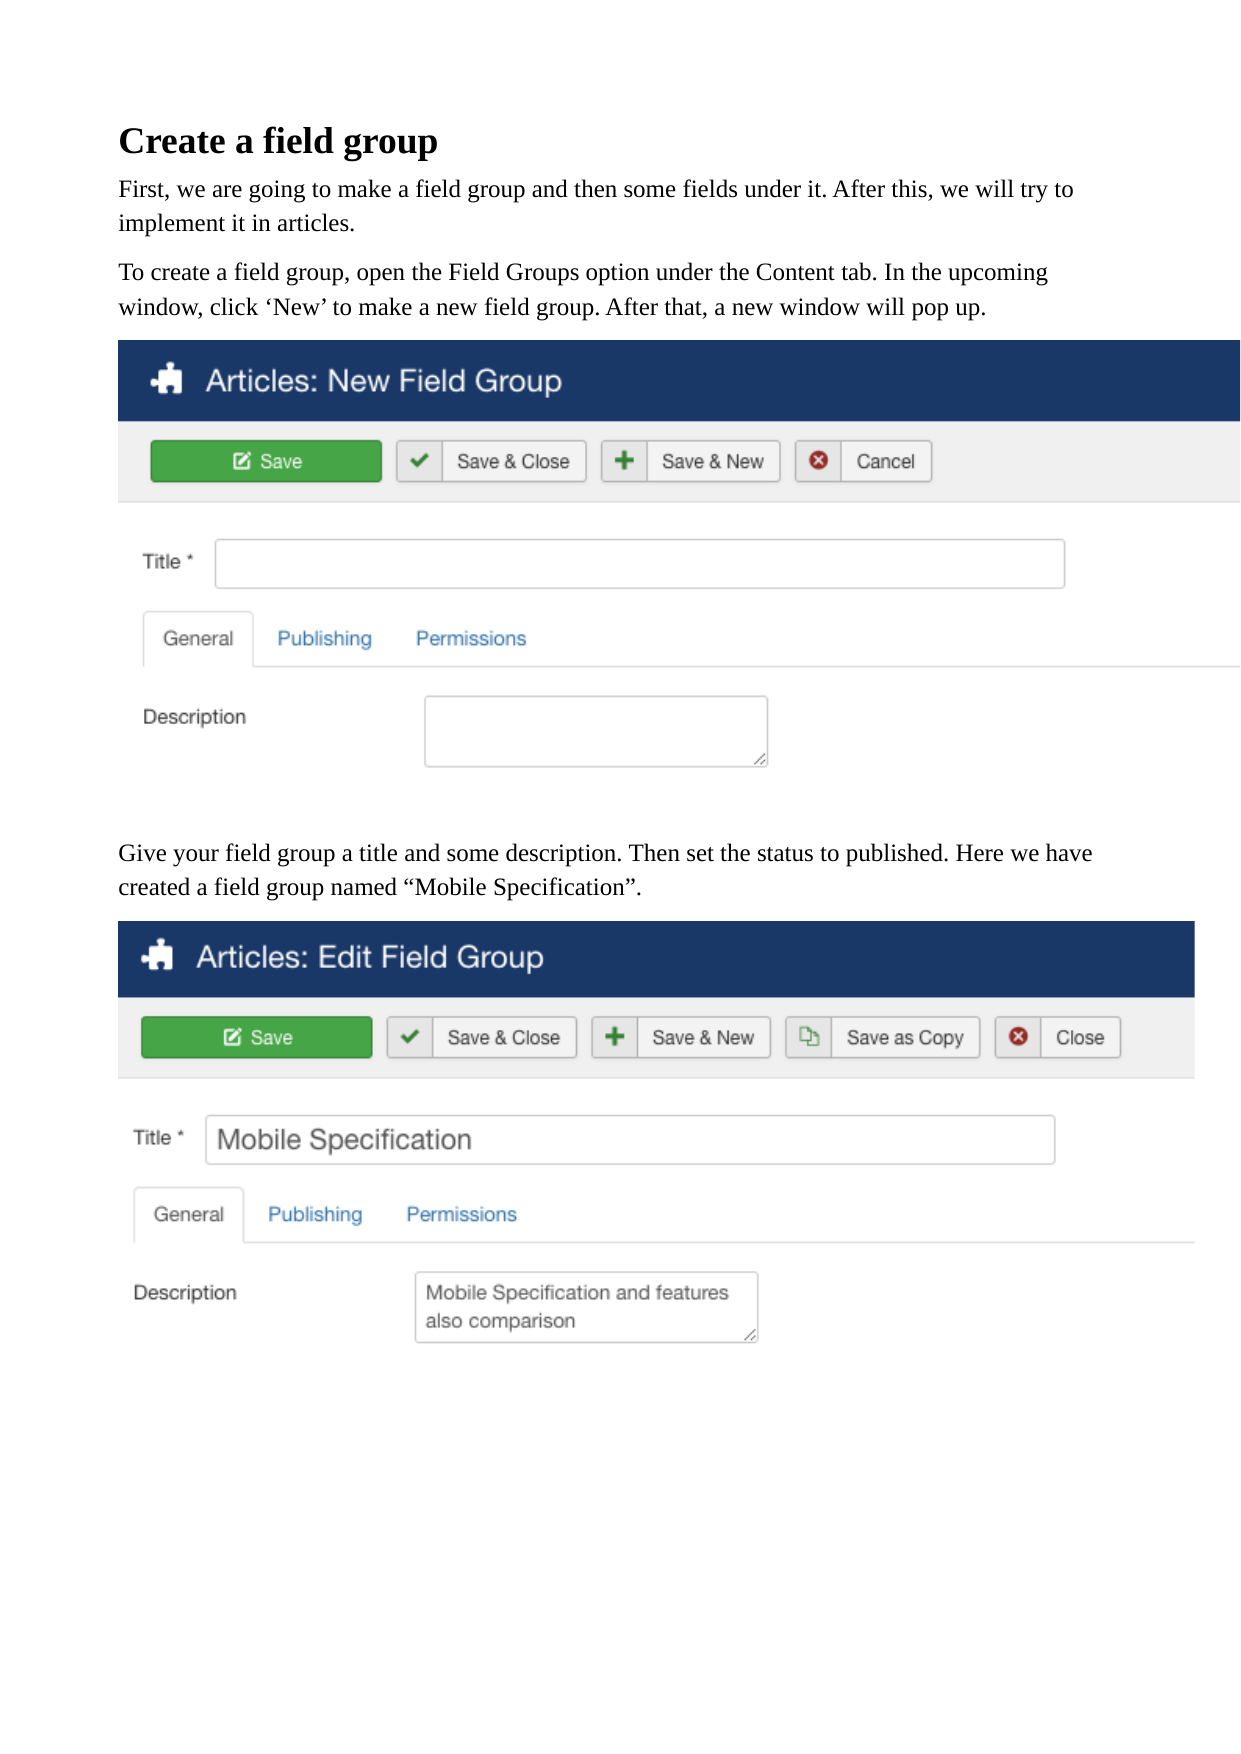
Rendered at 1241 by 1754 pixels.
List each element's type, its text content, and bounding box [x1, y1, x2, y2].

subtitle Create a field group [118, 118, 1122, 161]
text To create a field group, open the Field Groups option under the Content tab. In the upcoming window, click ‘New’ to make a new field group. After that, a new window will pop up. [118, 257, 1122, 321]
text First, we are going to make a field group and then some fields under it. After this, we will try to implement it in articles. [118, 174, 1122, 237]
picture [118, 921, 1195, 1511]
picture [118, 340, 1241, 818]
text Give your field group a title and some description. Then set the status to published. Here we have created a field group named “Mobile Specification”. [118, 838, 1122, 901]
